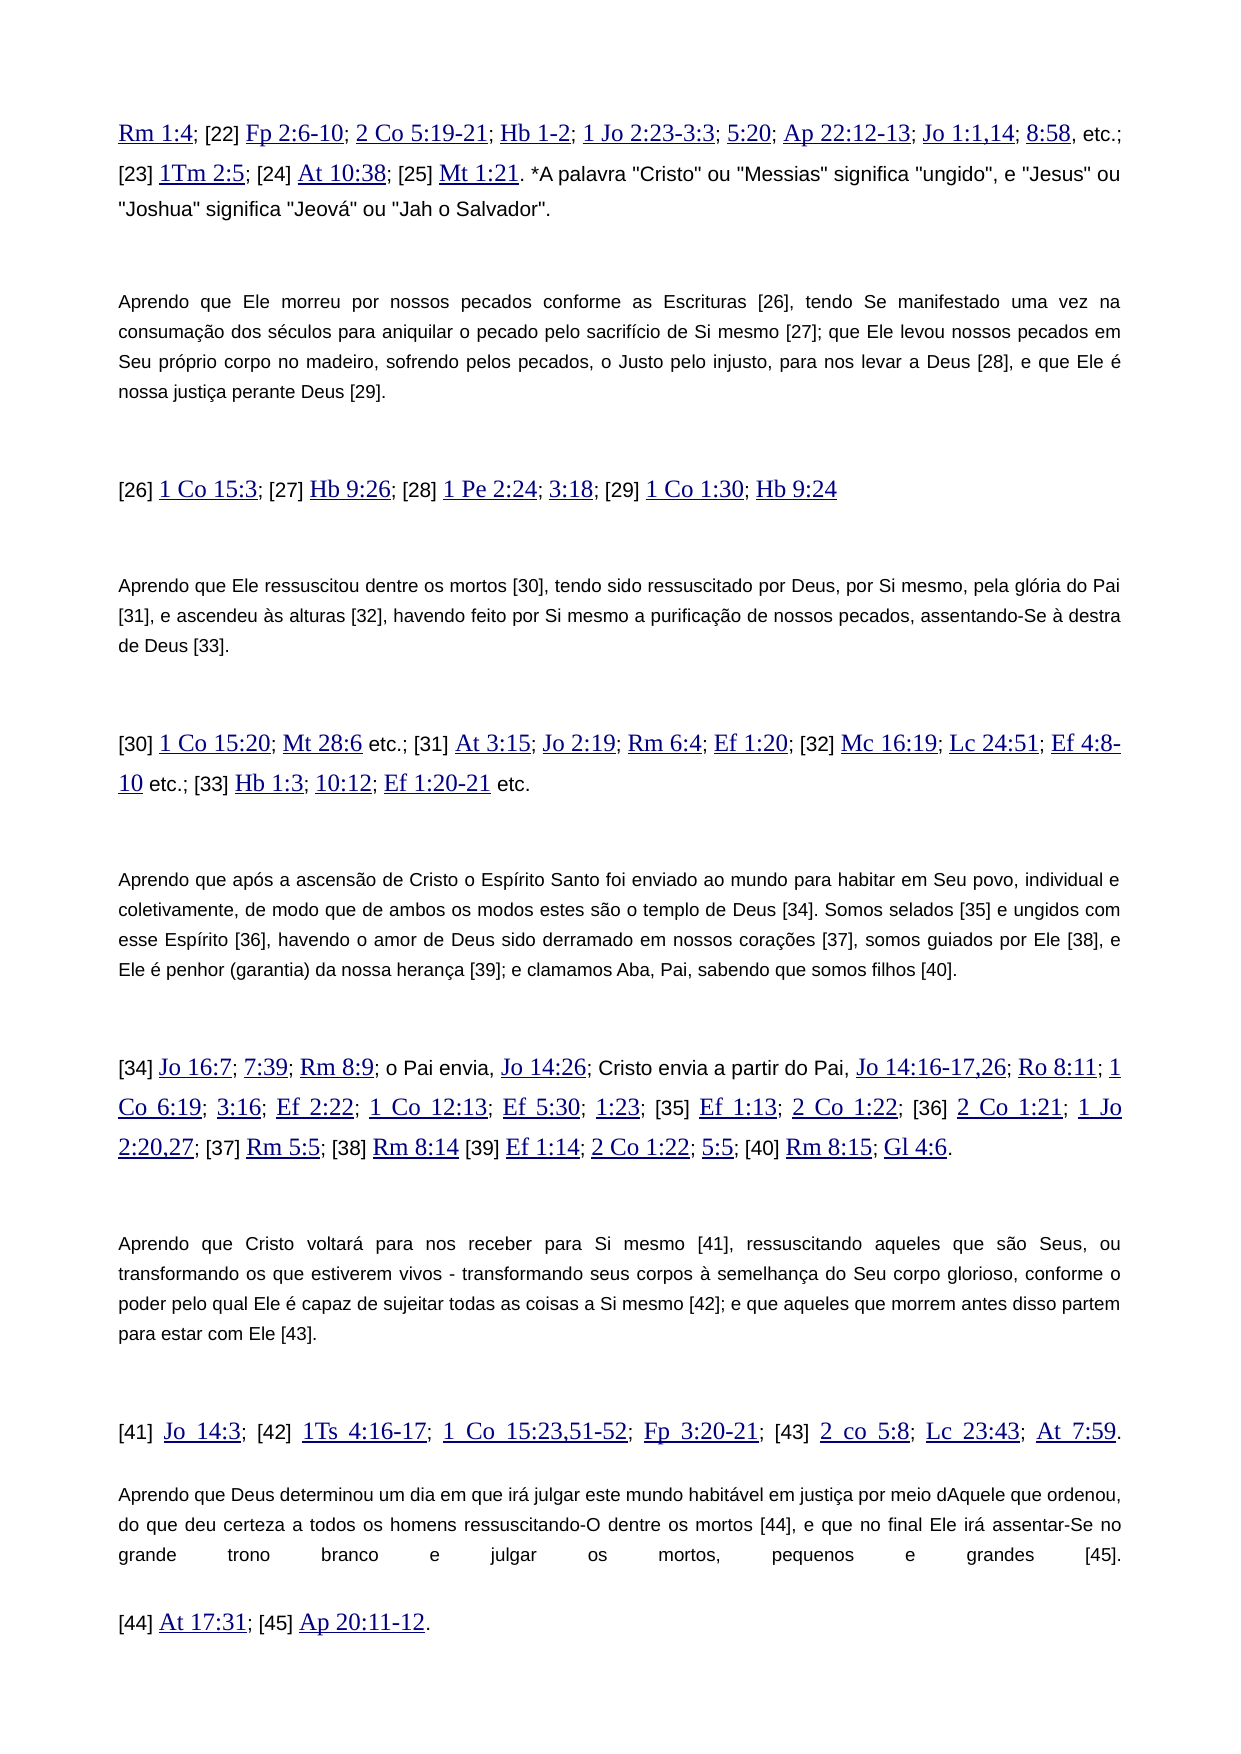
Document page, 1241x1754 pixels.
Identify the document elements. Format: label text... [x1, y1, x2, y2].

text [41] Jo 14:3; [42] 1Ts 4:16-17; 1 Co 15:23,51-52; Fp 3:20-21; [43] 2 co 5:8; Lc 23:43; At 7:59. Aprendo que Deus determinou um dia em que irá julgar este mundo habitável em justiça por meio dAquele que ordenou, do que deu certeza a todos os homens ressuscitando-O dentre os mortos [44], e que no final Ele irá assentar-Se no grande trono branco e julgar os mortos, pequenos e grandes [45]. [44] At 17:31; [45] Ap 20:11-12. [118, 1353, 1122, 1636]
text [30] 1 Co 15:20; Mt 28:6 etc.; [31] At 3:15; Jo 2:19; Rm 6:4; Ef 1:20; [32] Mc 16:19; Lc 24:51; Ef 4:8-10 etc.; [33] Hb 1:3; 10:12; Ef 1:20-21 etc. [118, 665, 1122, 797]
text [26] 1 Co 15:3; [27] Hb 9:26; [28] 1 Pe 2:24; 3:18; [29] 1 Co 1:30; Hb 9:24 [118, 411, 1122, 503]
text Aprendo que após a ascensão de Cristo o Espírito Santo foi enviado ao mundo para habitar em Seu povo, individual e coletivamente, de modo que de ambos os modos estes são o templo de Deus [34]. Somos selados [35] e ungidos com esse Espírito [36], havendo o amor de Deus sido derramado em nossos corações [37], somos guiados por Ele [38], e Ele é penhor (garantia) da nossa herança [39]; e clamamos Aba, Pai, sabendo que somos filhos [40]. [118, 808, 1122, 980]
text Rm 1:4; [22] Fp 2:6-10; 2 Co 5:19-21; Hb 1-2; 1 Jo 2:23-3:3; 5:20; Ap 22:12-13; Jo 1:1,14; 8:58, etc.; [23] 1Tm 2:5; [24] At 10:38; [25] Mt 1:21. *A palavra "Cristo" ou "Messias" significa "ungido", e "Jesus" ou "Joshua" significa "Jeová" ou "Jah o Salvador". [118, 118, 1122, 221]
text Aprendo que Ele ressuscitou dentre os mortos [30], tendo sido ressuscitado por Deus, por Si mesmo, pela glória do Pai [31], e ascendeu às alturas [32], havendo feito por Si mesmo a purificação de nossos pecados, assentando-Se à destra de Deus [33]. [118, 514, 1122, 656]
text Aprendo que Ele morreu por nossos pecados conforme as Escrituras [26], tendo Se manifestado uma vez na consumação dos séculos para aniquilar o pecado pelo sacrifício de Si mesmo [27]; que Ele levou nossos pecados em Seu próprio corpo no madeiro, sofrendo pelos pecados, o Justo pelo injusto, para nos levar a Deus [28], e que Ele é nossa justiça perante Deus [29]. [118, 230, 1122, 402]
text Aprendo que Cristo voltará para nos receber para Si mesmo [41], ressuscitando aqueles que são Seus, ou transformando os que estiverem vivos - transformando seus corpos à semelhança do Seu corpo glorioso, conforme o poder pelo qual Ele é capaz de sujeitar todas as coisas a Si mesmo [42]; e que aqueles que morrem antes disso partem para estar com Ele [43]. [118, 1173, 1122, 1345]
text [34] Jo 16:7; 7:39; Rm 8:9; o Pai envia, Jo 14:26; Cristo envia a partir do Pai, Jo 14:16-17,26; Ro 8:11; 1 Co 6:19; 3:16; Ef 2:22; 1 Co 12:13; Ef 5:30; 1:23; [35] Ef 1:13; 2 Co 1:22; [36] 2 Co 1:21; 1 Jo 2:20,27; [37] Rm 5:5; [38] Rm 8:14 [39] Ef 1:14; 2 Co 1:22; 5:5; [40] Rm 8:15; Gl 4:6. [118, 989, 1122, 1161]
